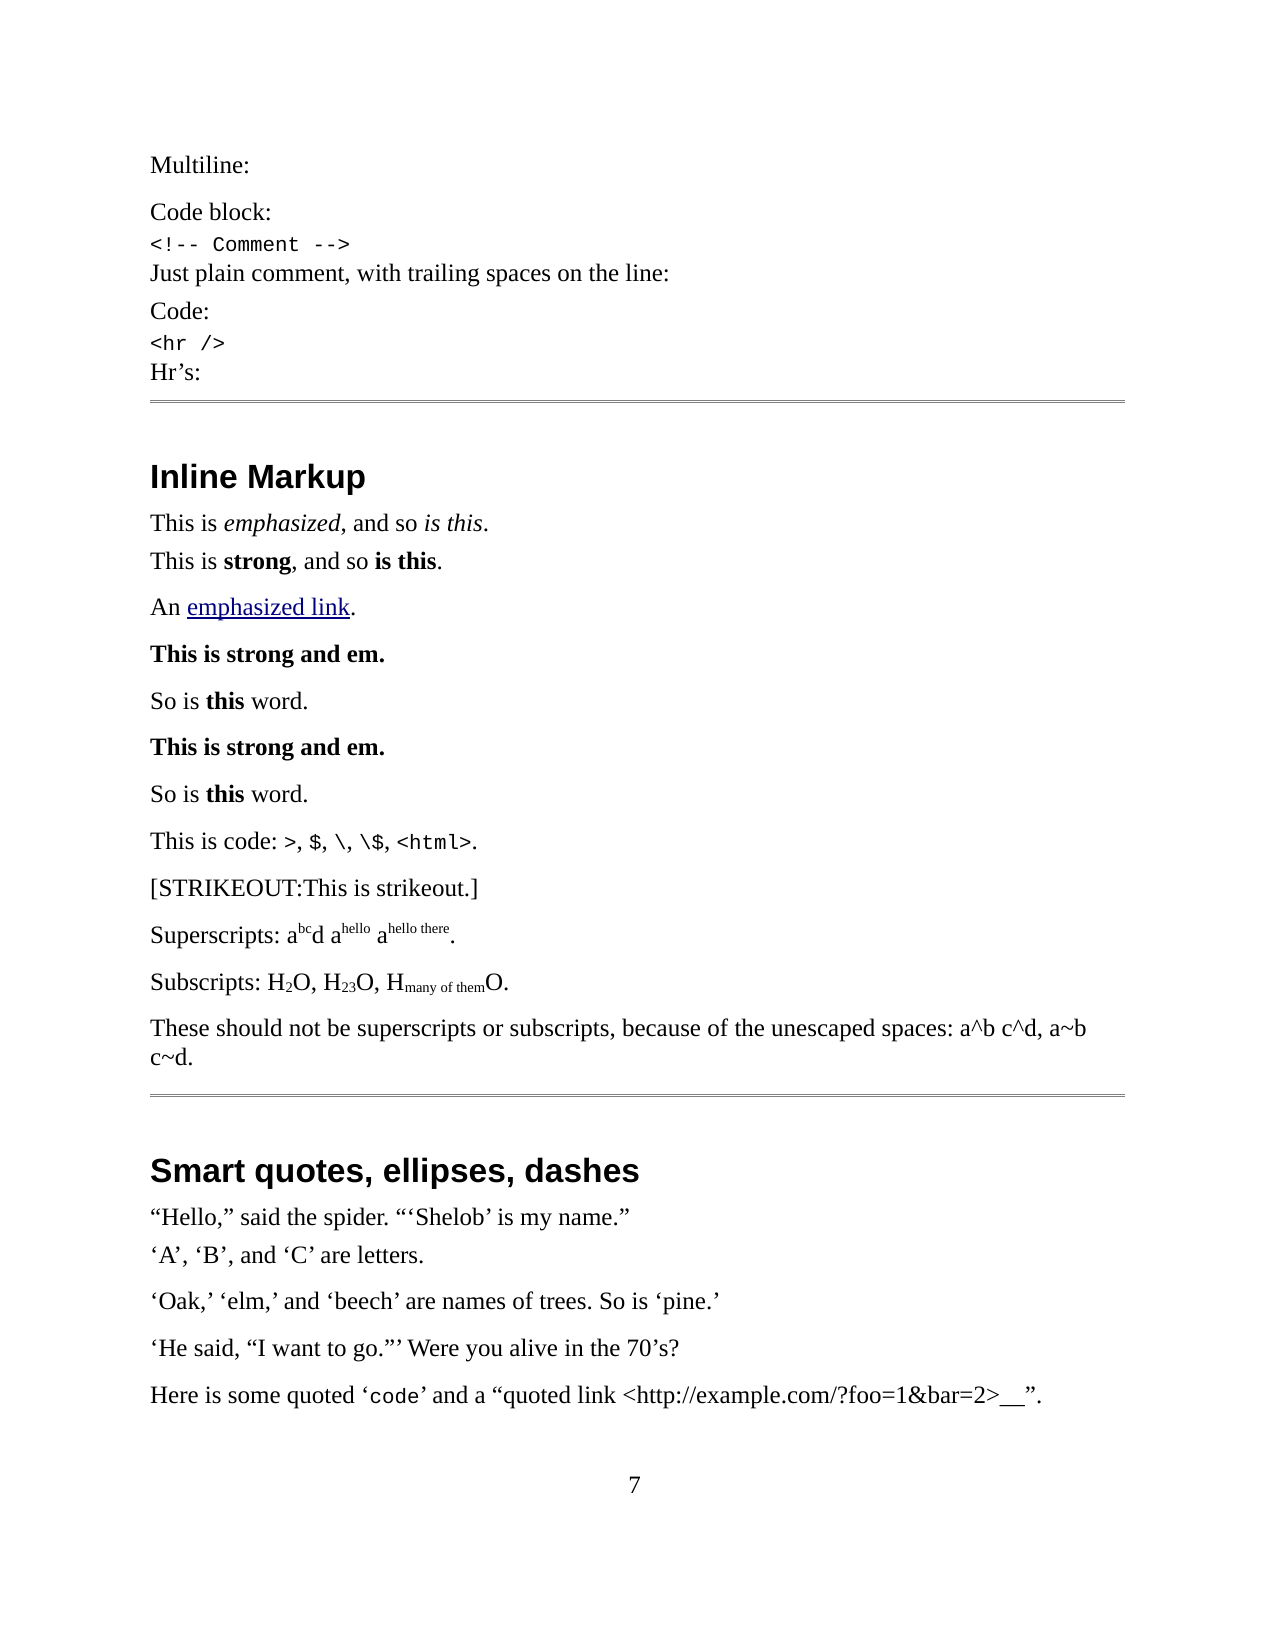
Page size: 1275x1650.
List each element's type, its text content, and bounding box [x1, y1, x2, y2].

text This is strong and em. [150, 732, 1125, 761]
text ‘He said, “I want to go.”’ Were you alive in the 70’s? [150, 1333, 1125, 1362]
text Multiline: [150, 150, 1125, 179]
text This is emphasized, and so is this. [150, 508, 1125, 537]
subtitle Inline Markup [150, 457, 1125, 496]
text Just plain comment, with trailing spaces on the line: [150, 258, 1125, 287]
text Hr’s: [150, 357, 1125, 386]
text An emphasized link. [150, 592, 1125, 621]
text Here is some quoted ‘code’ and a “quoted link <http://example.com/?foo=1&bar=2>__”. [150, 1380, 1125, 1409]
subtitle Smart quotes, ellipses, dashes [150, 1151, 1125, 1189]
text Superscripts: abcd ahello ahello there. [150, 920, 1125, 949]
text ‘Oak,’ ‘elm,’ and ‘beech’ are names of trees. So is ‘pine.’ [150, 1286, 1125, 1315]
text [STRIKEOUT:This is strikeout.] [150, 873, 1125, 902]
text This is strong and em. [150, 639, 1125, 668]
text <hr /> [150, 333, 1125, 357]
text This is code: >, $, \, \$, <html>. [150, 826, 1125, 855]
text This is strong, and so is this. [150, 546, 1125, 574]
text So is this word. [150, 686, 1125, 714]
text “Hello,” said the spider. “‘Shelob’ is my name.” [150, 1202, 1125, 1231]
text Code block: [150, 197, 1125, 225]
text These should not be superscripts or subscripts, because of the unescaped spaces: a^b c^d, a~b c~d. [150, 1013, 1125, 1071]
text So is this word. [150, 779, 1125, 808]
text Code: [150, 296, 1125, 324]
text Subscripts: H2O, H23O, Hmany of themO. [150, 967, 1125, 995]
text ‘A’, ‘B’, and ‘C’ are letters. [150, 1240, 1125, 1268]
text <!-- Comment --> [150, 234, 1125, 258]
